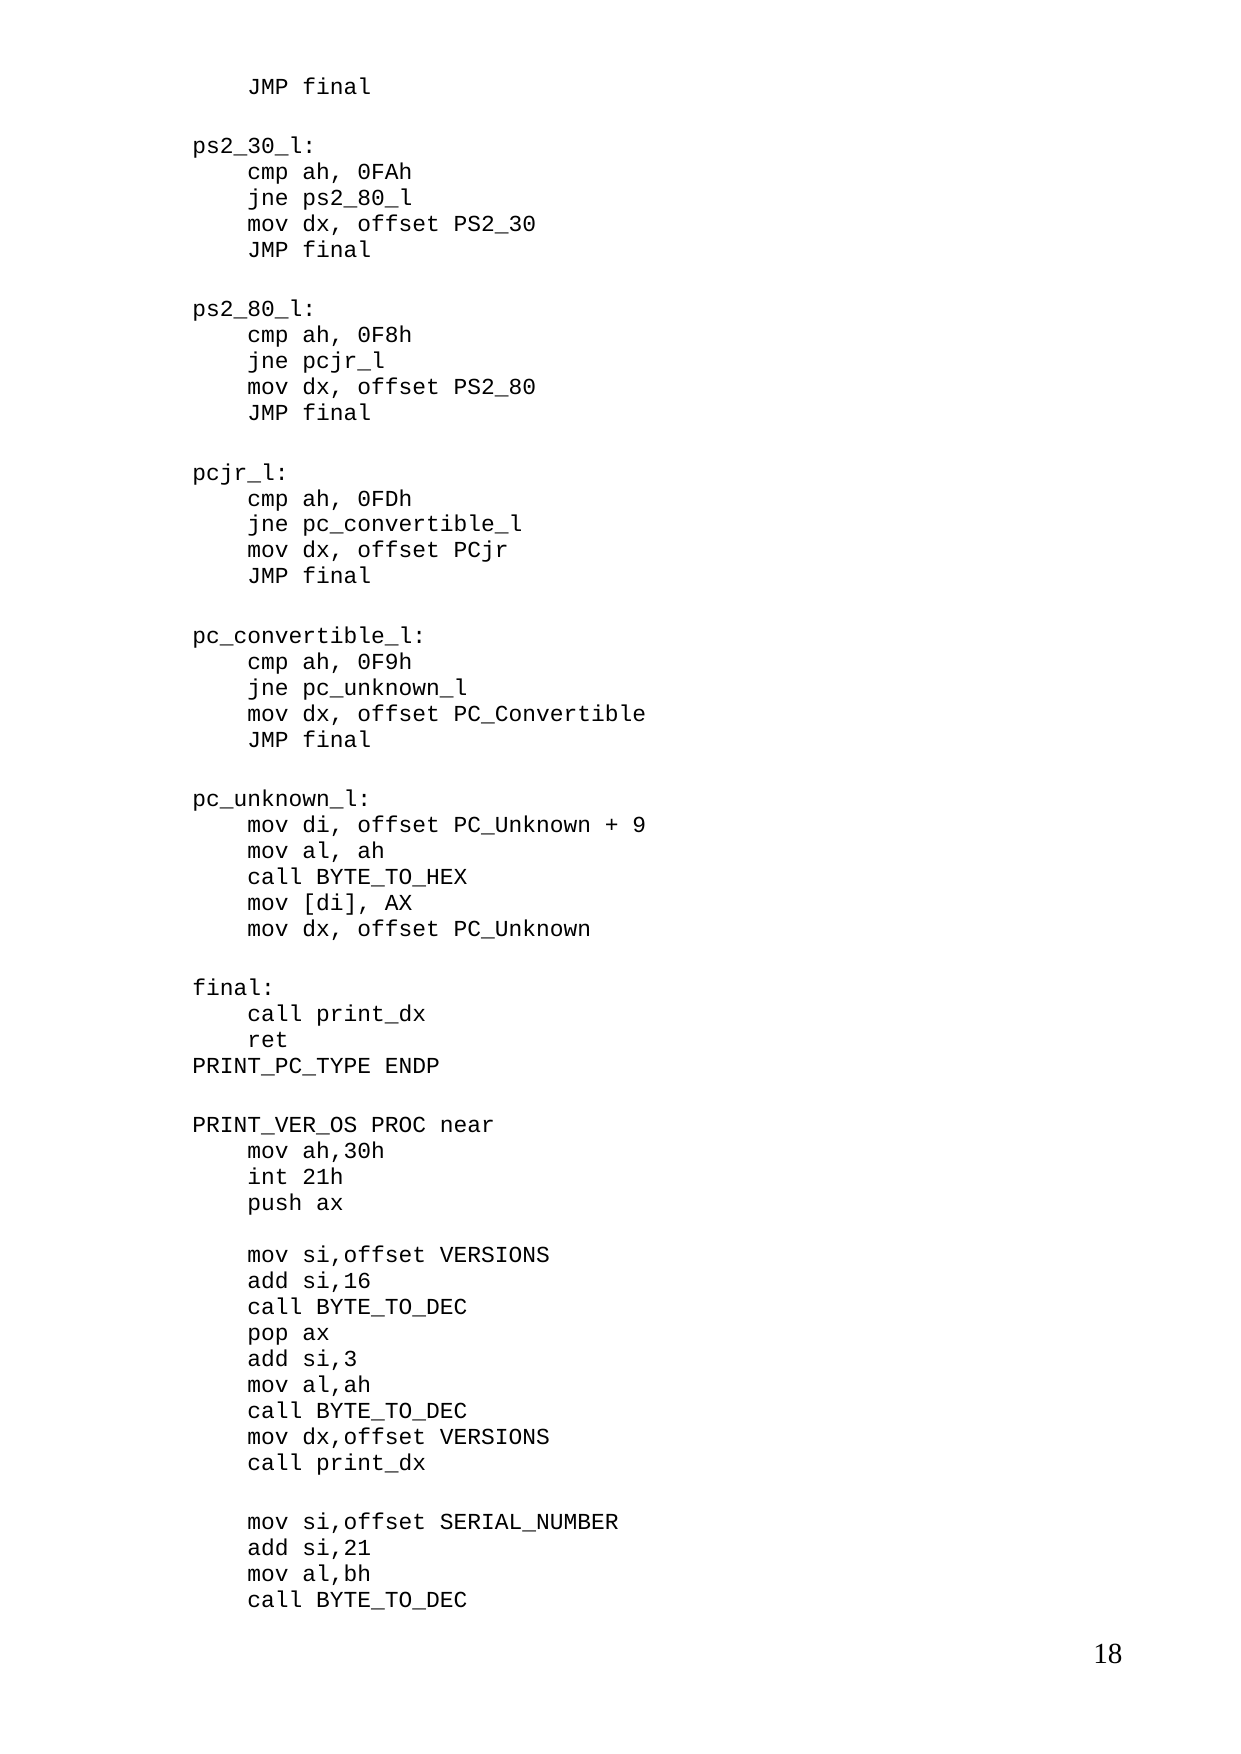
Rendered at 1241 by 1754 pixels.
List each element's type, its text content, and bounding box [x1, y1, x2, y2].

text PRINT_VER_OS PROC near [118, 1114, 1122, 1140]
text cmp ah, 0FAh [118, 160, 1122, 186]
text ps2_30_l: [118, 134, 1122, 160]
text mov al,ah [118, 1373, 1122, 1399]
text mov dx,offset VERSIONS [118, 1425, 1122, 1451]
text cmp ah, 0F8h [118, 324, 1122, 349]
text JMP final [118, 565, 1122, 591]
text JMP final [118, 401, 1122, 427]
text JMP final [118, 238, 1122, 264]
text jne pc_convertible_l [118, 513, 1122, 539]
text jne pc_unknown_l [118, 676, 1122, 702]
text add si,16 [118, 1269, 1122, 1295]
text ps2_80_l: [118, 298, 1122, 324]
text mov [di], AX [118, 891, 1122, 917]
text push ax [118, 1192, 1122, 1218]
text mov di, offset PC_Unknown + 9 [118, 813, 1122, 839]
text pop ax [118, 1321, 1122, 1347]
text pc_unknown_l: [118, 787, 1122, 813]
text mov dx, offset PS2_80 [118, 376, 1122, 401]
text JMP final [118, 75, 1122, 101]
text JMP final [118, 728, 1122, 754]
text jne ps2_80_l [118, 186, 1122, 212]
text call BYTE_TO_DEC [118, 1295, 1122, 1321]
text mov ah,30h [118, 1140, 1122, 1166]
text pc_convertible_l: [118, 624, 1122, 650]
text call BYTE_TO_DEC [118, 1399, 1122, 1425]
text cmp ah, 0F9h [118, 650, 1122, 676]
text PRINT_PC_TYPE ENDP [118, 1054, 1122, 1080]
text mov si,offset SERIAL_NUMBER [118, 1511, 1122, 1536]
text add si,21 [118, 1536, 1122, 1562]
text add si,3 [118, 1347, 1122, 1373]
text mov dx, offset PC_Unknown [118, 917, 1122, 943]
text cmp ah, 0FDh [118, 487, 1122, 513]
text mov dx, offset PS2_30 [118, 212, 1122, 238]
text mov al, ah [118, 839, 1122, 865]
text jne pcjr_l [118, 349, 1122, 376]
text mov dx, offset PC_Convertible [118, 702, 1122, 728]
text call print_dx [118, 1451, 1122, 1477]
text call BYTE_TO_HEX [118, 865, 1122, 891]
text call print_dx [118, 1002, 1122, 1028]
text mov al,bh [118, 1562, 1122, 1588]
text final: [118, 977, 1122, 1002]
text call BYTE_TO_DEC [118, 1588, 1122, 1614]
text ret [118, 1028, 1122, 1054]
text int 21h [118, 1166, 1122, 1192]
text mov dx, offset PCjr [118, 539, 1122, 565]
text pcjr_l: [118, 461, 1122, 487]
text mov si,offset VERSIONS [118, 1243, 1122, 1269]
